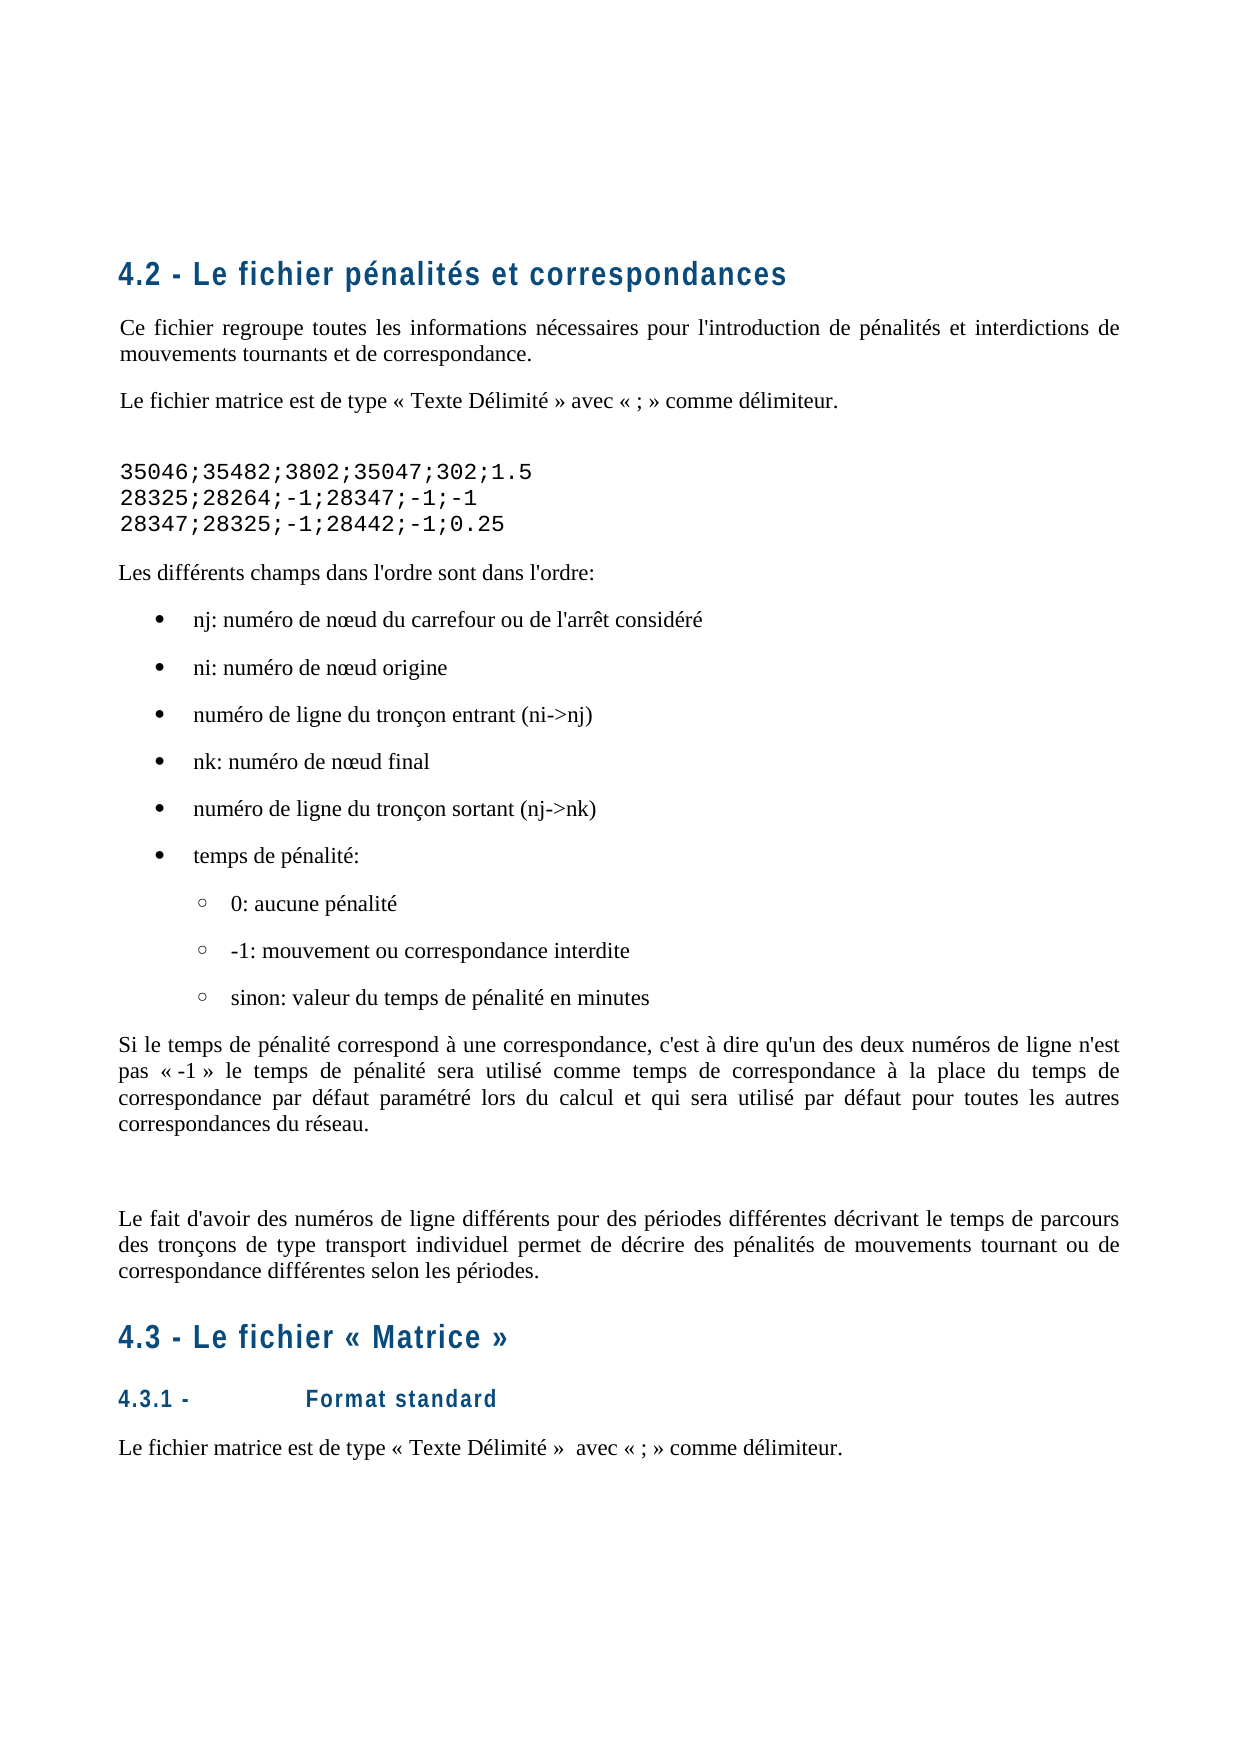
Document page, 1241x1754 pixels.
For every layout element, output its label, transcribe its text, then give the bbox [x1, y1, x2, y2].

text 28347;28325;-1;28442;-1;0.25 [119, 512, 1122, 538]
list numéro de ligne du tronçon sortant (nj->nk) [156, 795, 1122, 822]
text Le fichier matrice est de type « Texte Délimité » avec « ; » comme délimiteur. [119, 387, 1122, 413]
text Les différents champs dans l'ordre sont dans l'ordre: [118, 559, 1122, 586]
subtitle Le fichier « Matrice » [118, 1317, 1122, 1355]
list temps de pénalité: [156, 842, 1122, 869]
text Si le temps de pénalité correspond à une correspondance, c'est à dire qu'un des deux numéros de ligne n'est pas « -1 » le temps de pénalité sera utilisé comme temps de correspondance à la place du temps de correspondance par défaut paramétré lors du calcul et qui sera utilisé par défaut pour toutes les autres correspondances du réseau. [118, 1031, 1122, 1137]
list -1: mouvement ou correspondance interdite [193, 937, 1122, 963]
text Ce fichier regroupe toutes les informations nécessaires pour l'introduction de pénalités et interdictions de mouvements tournants et de correspondance. [119, 313, 1122, 366]
list ni: numéro de nœud origine [156, 654, 1122, 680]
list nj: numéro de nœud du carrefour ou de l'arrêt considéré [156, 606, 1122, 633]
list numéro de ligne du tronçon entrant (ni->nj) [156, 701, 1122, 727]
subtitle Format standard [118, 1384, 1122, 1413]
list 0: aucune pénalité [193, 889, 1122, 916]
text 35046;35482;3802;35047;302;1.5 [119, 461, 1122, 487]
text Le fichier matrice est de type « Texte Délimité » avec « ; » comme délimiteur. [118, 1434, 1122, 1460]
subtitle Le fichier pénalités et correspondances [118, 254, 1122, 293]
text 28325;28264;-1;28347;-1;-1 [119, 487, 1122, 512]
list nk: numéro de nœud final [156, 748, 1122, 774]
text Le fait d'avoir des numéros de ligne différents pour des périodes différentes décrivant le temps de parcours des tronçons de type transport individuel permet de décrire des pénalités de mouvements tournant ou de correspondance différentes selon les périodes. [118, 1204, 1122, 1284]
list sinon: valeur du temps de pénalité en minutes [193, 984, 1122, 1010]
